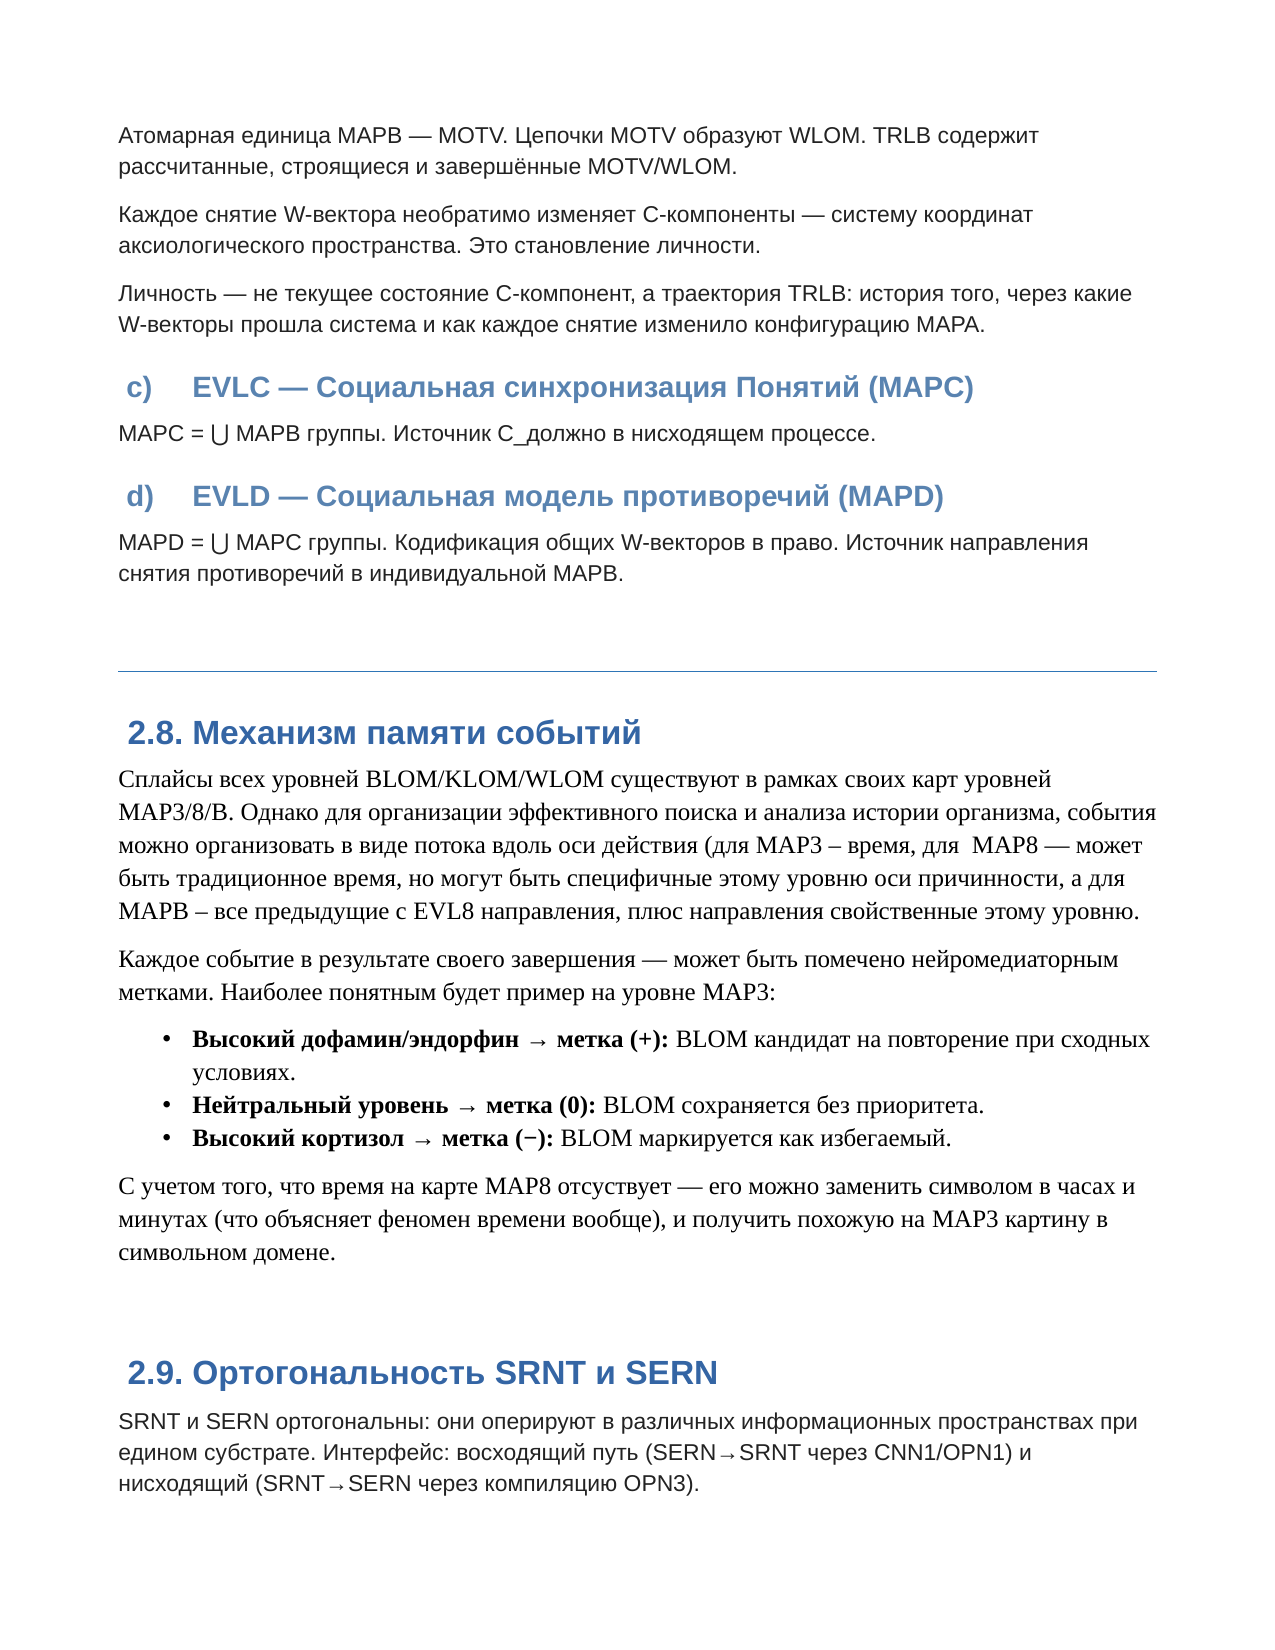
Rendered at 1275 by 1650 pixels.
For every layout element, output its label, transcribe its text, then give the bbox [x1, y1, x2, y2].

text С учетом того, что время на карте MAP8 отсуствует — его можно заменить символом в часах и минутах (что объясняет феномен времени вообще), и получить похожую на MAP3 картину в символьном домене. [118, 1171, 1157, 1266]
subtitle EVLD — Социальная модель противоречий (MAPD) [118, 479, 1157, 513]
subtitle EVLC — Социальная синхронизация Понятий (MAPC) [118, 370, 1157, 404]
text Каждое снятие W-вектора необратимо изменяет C-компоненты — систему координат аксиологического пространства. Это становление личности. [118, 197, 1157, 260]
subtitle Ортогональность SRNT и SERN [118, 1353, 1157, 1392]
text SRNT и SERN ортогональны: они оперируют в различных информационных пространствах при едином субстрате. Интерфейс: восходящий путь (SERN→SRNT через CNN1/OPN1) и нисходящий (SRNT→SERN через компиляцию OPN3). [118, 1404, 1157, 1498]
list Высокий кортизол → метка (−): BLOM маркируется как избегаемый. [162, 1123, 1157, 1152]
text Атомарная единица MAPB — MOTV. Цепочки MOTV образуют WLOM. TRLB содержит рассчитанные, строящиеся и завершённые MOTV/WLOM. [118, 118, 1157, 181]
list Нейтральный уровень → метка (0): BLOM сохраняется без приоритета. [162, 1090, 1157, 1119]
text MAPC = ⋃ MAPB группы. Источник C_должно в нисходящем процессе. [118, 416, 1157, 448]
text Каждое событие в результате своего завершения — может быть помечено нейромедиаторным метками. Наиболее понятным будет пример на уровне MAP3: [118, 944, 1157, 1005]
list Высокий дофамин/эндорфин → метка (+): BLOM кандидат на повторение при сходных условиях. [162, 1024, 1157, 1086]
text Сплайсы всех уровней BLOM/KLOM/WLOM существуют в рамках своих карт уровней MAP3/8/B. Однако для организации эффективного поиска и анализа истории организма, события можно организовать в виде потока вдоль оси действия (для MAP3 – время, для MAP8 — может быть традиционное время, но могут быть специфичные этому уровню оси причинности, а для MAPB – все предыдущие с EVL8 направления, плюс направления свойственные этому уровню. [118, 764, 1157, 925]
subtitle Механизм памяти событий [118, 713, 1157, 751]
text MAPD = ⋃ MAPC группы. Кодификация общих W-векторов в право. Источник направления снятия противоречий в индивидуальной MAPB. [118, 525, 1157, 588]
text Личность — не текущее состояние C-компонент, а траектория TRLB: история того, через какие W-векторы прошла система и как каждое снятие изменило конфигурацию MAPA. [118, 276, 1157, 339]
